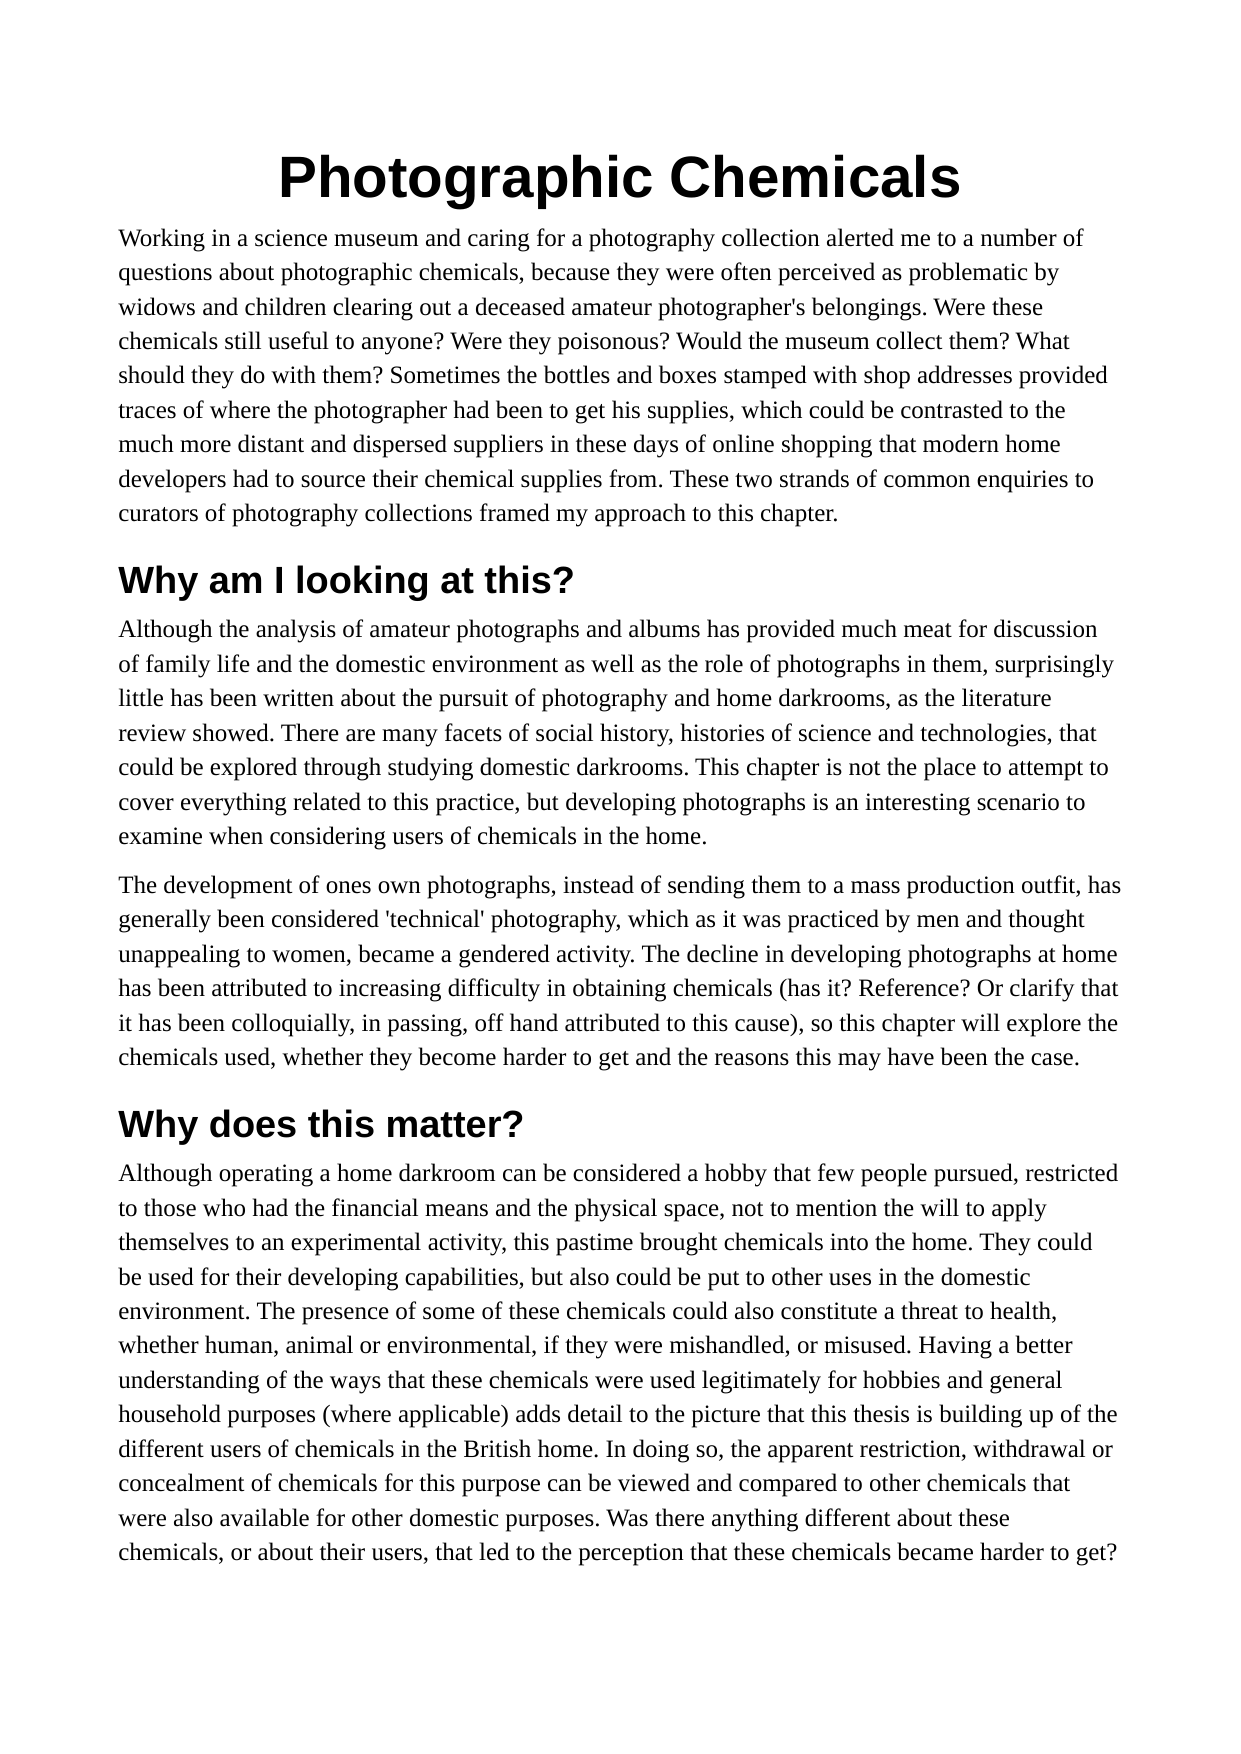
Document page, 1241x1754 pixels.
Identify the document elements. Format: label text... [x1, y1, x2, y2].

subtitle Why am I looking at this? [118, 558, 1122, 602]
text Although operating a home darkroom can be considered a hobby that few people pursued, restricted to those who had the financial means and the physical space, not to mention the will to apply themselves to an experimental activity, this pastime brought chemicals into the home. They could be used for their developing capabilities, but also could be put to other uses in the domestic environment. The presence of some of these chemicals could also constitute a threat to health, whether human, animal or environmental, if they were mishandled, or misused. Having a better understanding of the ways that these chemicals were used legitimately for hobbies and general household purposes (where applicable) adds detail to the picture that this thesis is building up of the different users of chemicals in the British home. In doing so, the apparent restriction, withdrawal or concealment of chemicals for this purpose can be viewed and compared to other chemicals that were also available for other domestic purposes. Was there anything different about these chemicals, or about their users, that led to the perception that these chemicals became harder to get? [118, 1158, 1122, 1566]
subtitle Why does this matter? [118, 1102, 1122, 1146]
text The development of ones own photographs, instead of sending them to a mass production outfit, has generally been considered 'technical' photography, which as it was practiced by men and thought unappealing to women, became a gendered activity. The decline in developing photographs at home has been attributed to increasing difficulty in obtaining chemicals (has it? Reference? Or clarify that it has been colloquially, in passing, off hand attributed to this cause), so this chapter will explore the chemicals used, whether they become harder to get and the reasons this may have been the case. [118, 870, 1122, 1071]
text Although the analysis of amateur photographs and albums has provided much meat for discussion of family life and the domestic environment as well as the role of photographs in them, surprisingly little has been written about the pursuit of photography and home darkrooms, as the literature review showed. There are many facets of social history, histories of science and technologies, that could be explored through studying domestic darkrooms. This chapter is not the place to attempt to cover everything related to this practice, but developing photographs is an interesting scenario to examine when considering users of chemicals in the home. [118, 614, 1122, 850]
title Photographic Chemicals [118, 143, 1122, 210]
text Working in a science museum and caring for a photography collection alerted me to a number of questions about photographic chemicals, because they were often perceived as problematic by widows and children clearing out a deceased amateur photographer's belongings. Were these chemicals still useful to anyone? Were they poisonous? Would the museum collect them? What should they do with them? Sometimes the bottles and boxes stamped with shop addresses provided traces of where the photographer had been to get his supplies, which could be contrasted to the much more distant and dispersed suppliers in these days of online shopping that modern home developers had to source their chemical supplies from. These two strands of common enquiries to curators of photography collections framed my approach to this chapter. [118, 223, 1122, 527]
